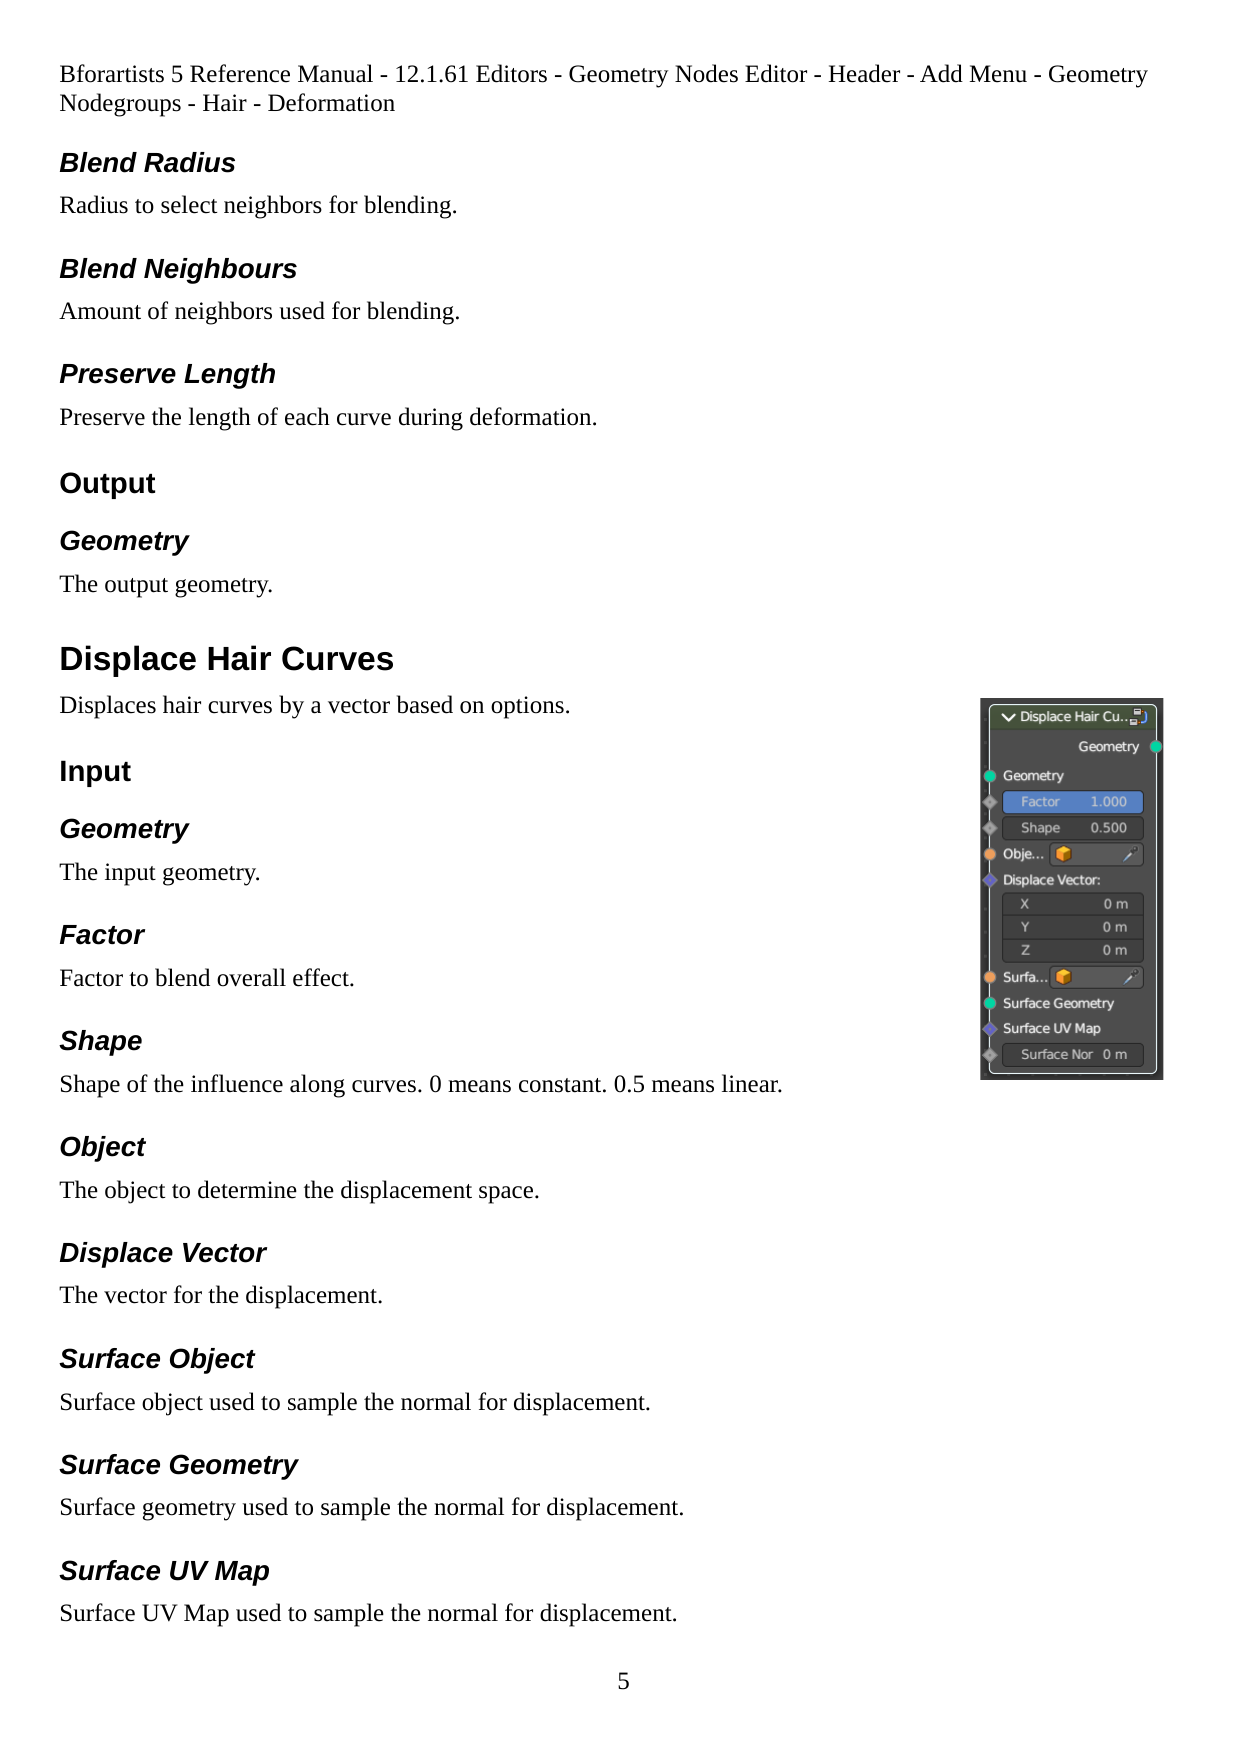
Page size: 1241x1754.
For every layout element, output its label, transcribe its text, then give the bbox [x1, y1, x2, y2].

text Factor to blend overall effect. [59, 963, 980, 992]
text The input geometry. [59, 857, 980, 886]
text Preserve the length of each curve during deformation. [59, 402, 1181, 431]
text Radius to select neighbors for blending. [59, 190, 1181, 219]
subtitle Shape [59, 1024, 980, 1056]
subtitle [1164, 918, 1181, 950]
subtitle Input [59, 754, 980, 787]
subtitle Geometry [59, 525, 1181, 557]
text Surface object used to sample the normal for displacement. [59, 1387, 1181, 1415]
subtitle Displace Vector [59, 1236, 1181, 1268]
subtitle Surface UV Map [59, 1554, 1181, 1586]
subtitle [1164, 754, 1181, 787]
picture [980, 698, 1164, 1080]
subtitle Preserve Length [59, 358, 1181, 390]
text [1164, 857, 1181, 886]
subtitle [1164, 1024, 1181, 1056]
text Amount of neighbors used for blending. [59, 296, 1181, 325]
text Surface UV Map used to sample the normal for displacement. [59, 1598, 1181, 1627]
text The vector for the displacement. [59, 1281, 1181, 1309]
subtitle Output [59, 466, 1181, 500]
subtitle Surface Geometry [59, 1448, 1181, 1480]
subtitle Geometry [59, 812, 980, 844]
subtitle Object [59, 1130, 1181, 1162]
text Displaces hair curves by a vector based on options. [59, 690, 1181, 719]
text The object to determine the displacement space. [59, 1175, 1181, 1203]
subtitle [1164, 812, 1181, 844]
subtitle Blend Neighbours [59, 252, 1181, 284]
subtitle Displace Hair Curves [59, 639, 1181, 678]
subtitle Factor [59, 918, 980, 950]
subtitle Blend Radius [59, 146, 1181, 178]
text Shape of the influence along curves. 0 means constant. 0.5 means linear. [59, 1069, 1181, 1097]
text The output geometry. [59, 569, 1181, 598]
text Surface geometry used to sample the normal for displacement. [59, 1492, 1181, 1521]
subtitle Surface Object [59, 1342, 1181, 1374]
